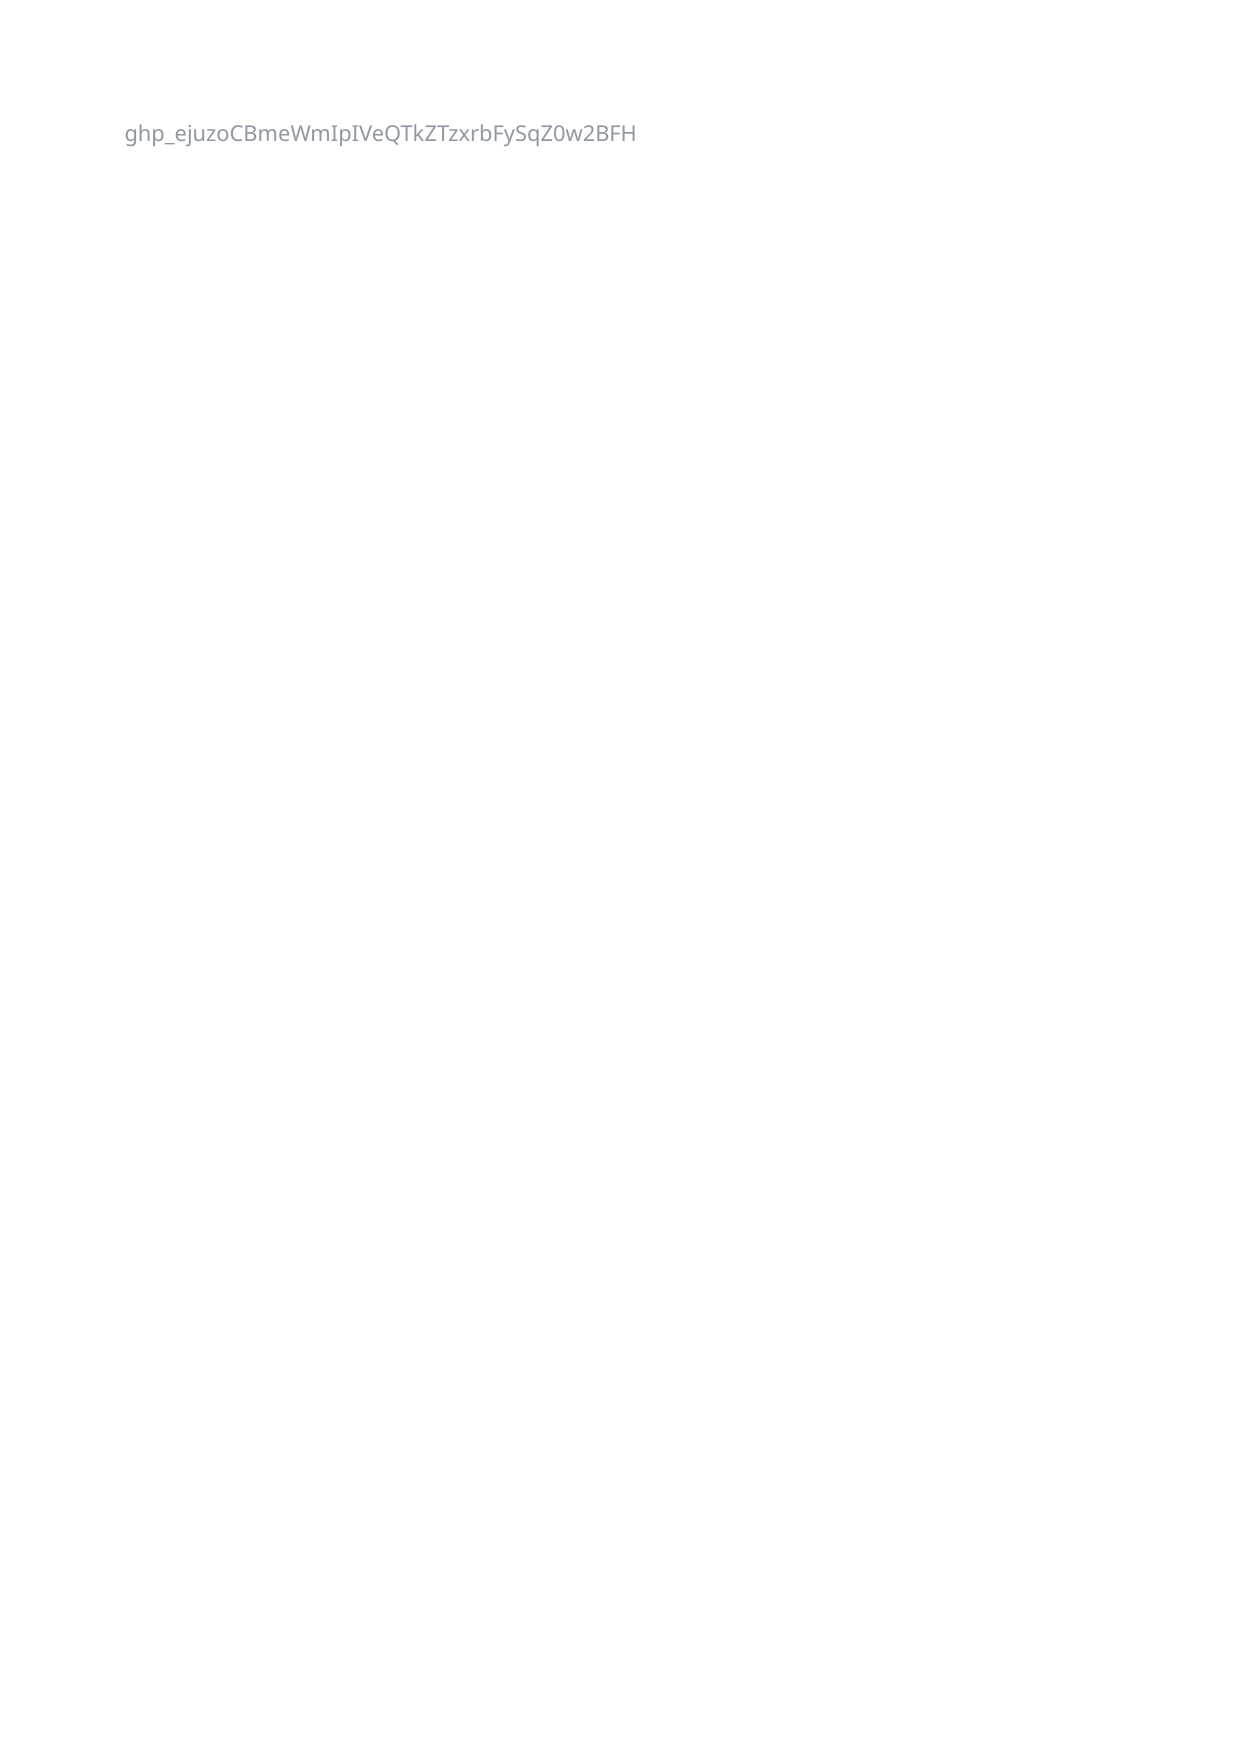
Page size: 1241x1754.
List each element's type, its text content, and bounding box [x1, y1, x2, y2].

text 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 [118, 118, 1122, 148]
